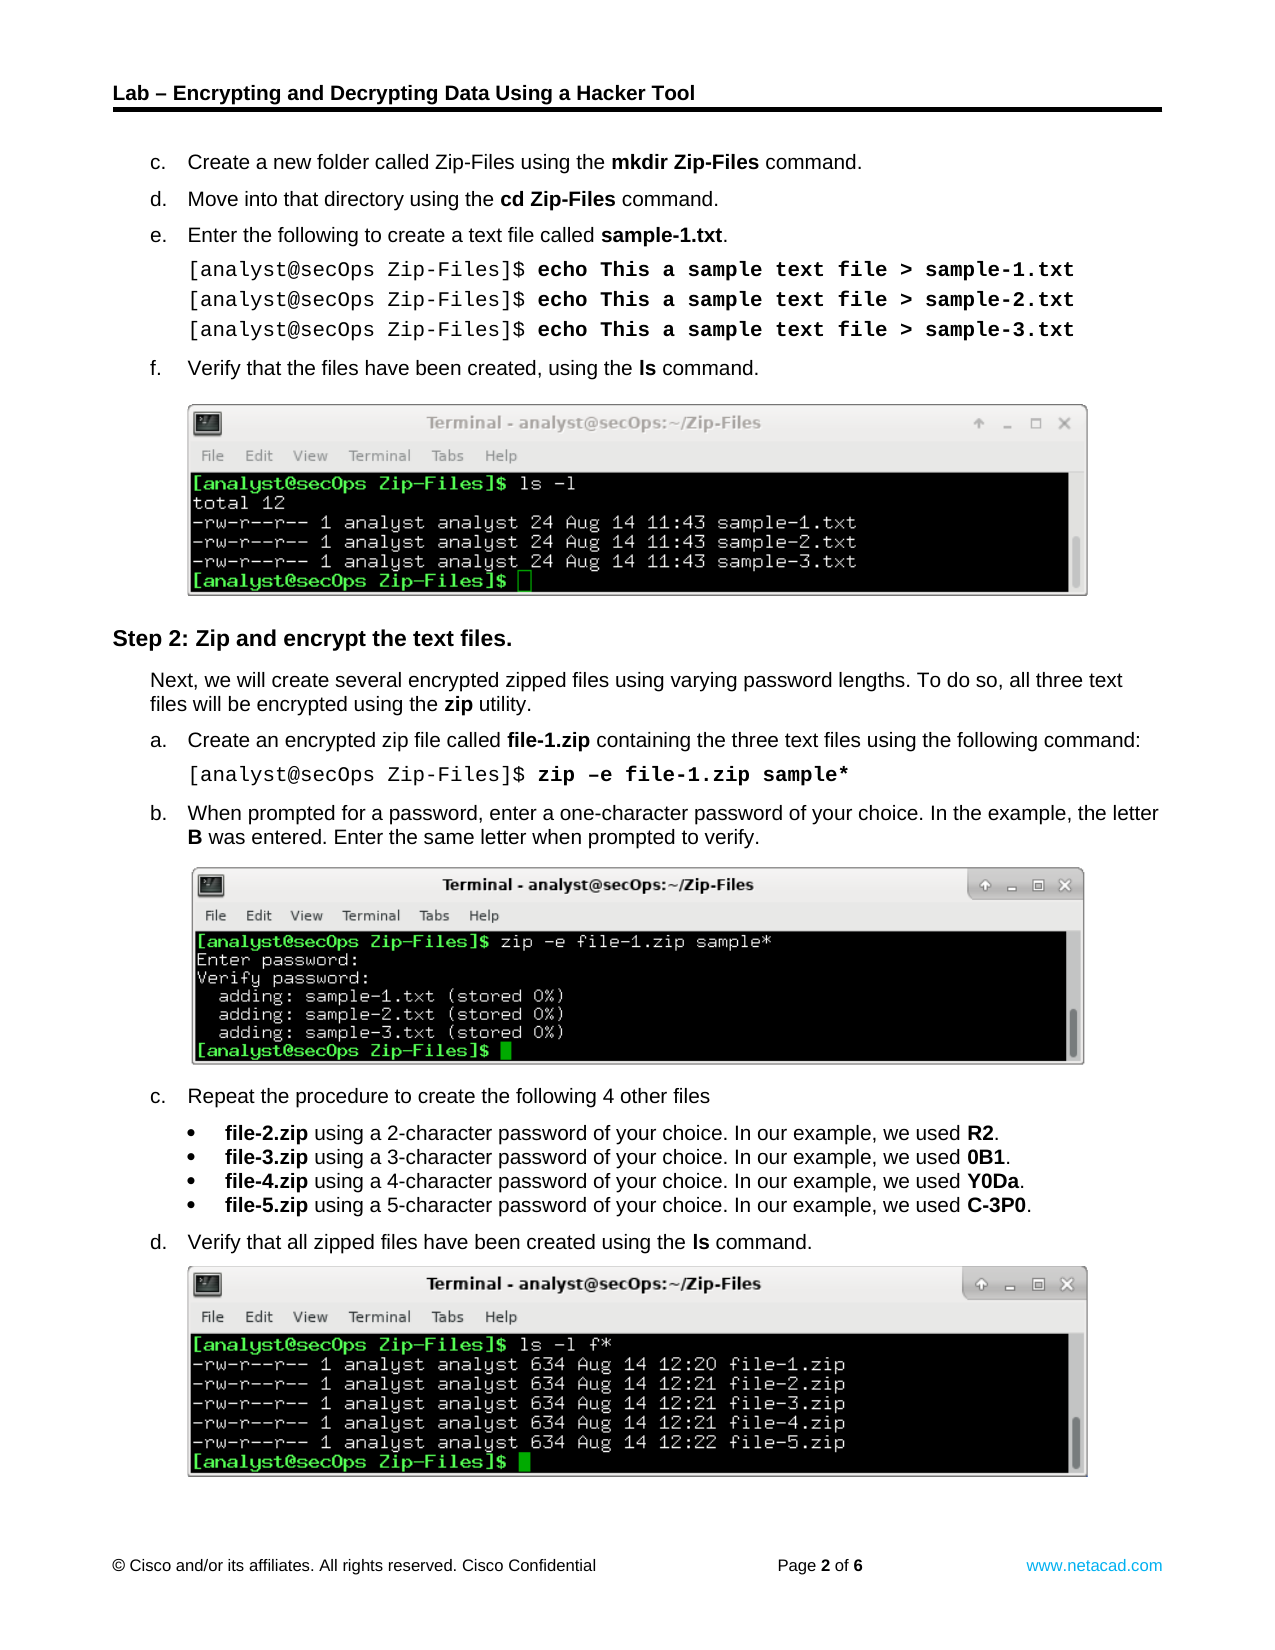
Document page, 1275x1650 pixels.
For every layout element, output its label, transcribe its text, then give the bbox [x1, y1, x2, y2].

text [analyst@secOps Zip-Files]$ echo This a sample text file > sample-3.txt [187, 319, 1162, 343]
list Enter the following to create a text file called sample-1.txt. [150, 223, 1162, 247]
list Create a new folder called Zip-Files using the mkdir Zip-Files command. [150, 150, 1162, 174]
text [analyst@secOps Zip-Files]$ echo This a sample text file > sample-2.txt [187, 289, 1162, 313]
text [analyst@secOps Zip-Files]$ zip –e file-1.zip sample* [187, 764, 1162, 788]
picture [187, 404, 1088, 596]
list Verify that the files have been created, using the ls command. [150, 355, 1162, 379]
list file-3.zip using a 3-character password of your choice. In our example, we used 0B1. [187, 1145, 1162, 1169]
text Next, we will create several encrypted zipped files using varying password lengths. To do so, all three text files will be encrypted using the zip utility. [150, 667, 1162, 715]
list file-4.zip using a 4-character password of your choice. In our example, we used Y0Da. [187, 1169, 1162, 1193]
picture [187, 1266, 1088, 1477]
list When prompted for a password, enter a one-character password of your choice. In the example, the letter B was entered. Enter the same letter when prompted to verify. [150, 801, 1162, 848]
picture [187, 861, 1088, 1072]
list Repeat the procedure to create the following 4 other files [150, 1084, 1162, 1108]
list Create an encrypted zip file called file-1.zip containing the three text files using the following command: [150, 728, 1162, 752]
list file-5.zip using a 5-character password of your choice. In our example, we used C-3P0. [187, 1193, 1162, 1217]
list Verify that all zipped files have been created using the ls command. [150, 1229, 1162, 1253]
list file-2.zip using a 2-character password of your choice. In our example, we used R2. [187, 1121, 1162, 1145]
list Move into that directory using the cd Zip-Files command. [150, 186, 1162, 210]
text [analyst@secOps Zip-Files]$ echo This a sample text file > sample-1.txt [187, 259, 1162, 283]
subtitle Zip and encrypt the text files. [112, 625, 1162, 651]
